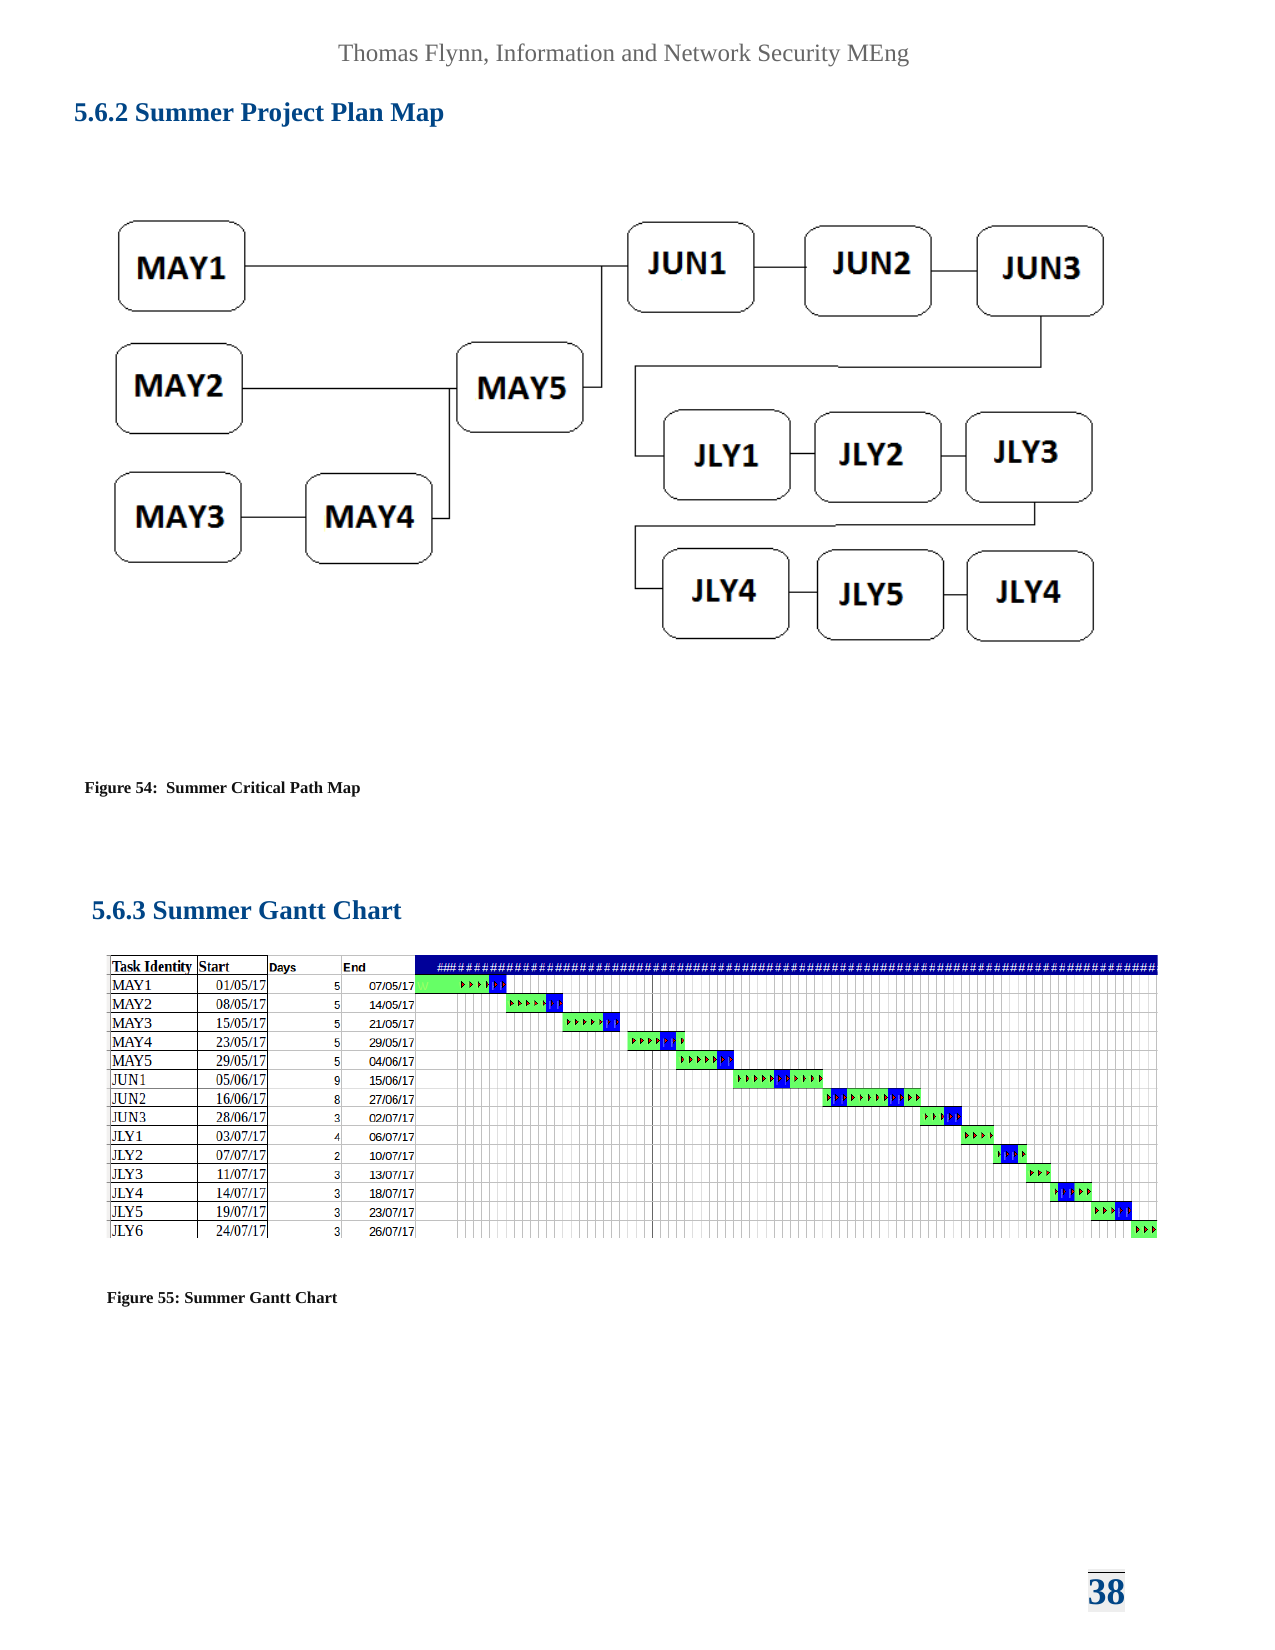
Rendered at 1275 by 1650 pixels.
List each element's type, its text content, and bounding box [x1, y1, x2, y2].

text Figure 54: Summer Critical Path Map [84, 172, 1129, 797]
subtitle 5.6.3 Summer Gantt Chart [92, 894, 1125, 925]
subtitle 5.6.2 Summer Project Plan Map [74, 96, 1125, 127]
picture [97, 203, 1119, 778]
picture [106, 955, 1158, 1238]
text Figure 55: Summer Gantt Chart [107, 1288, 1169, 1307]
